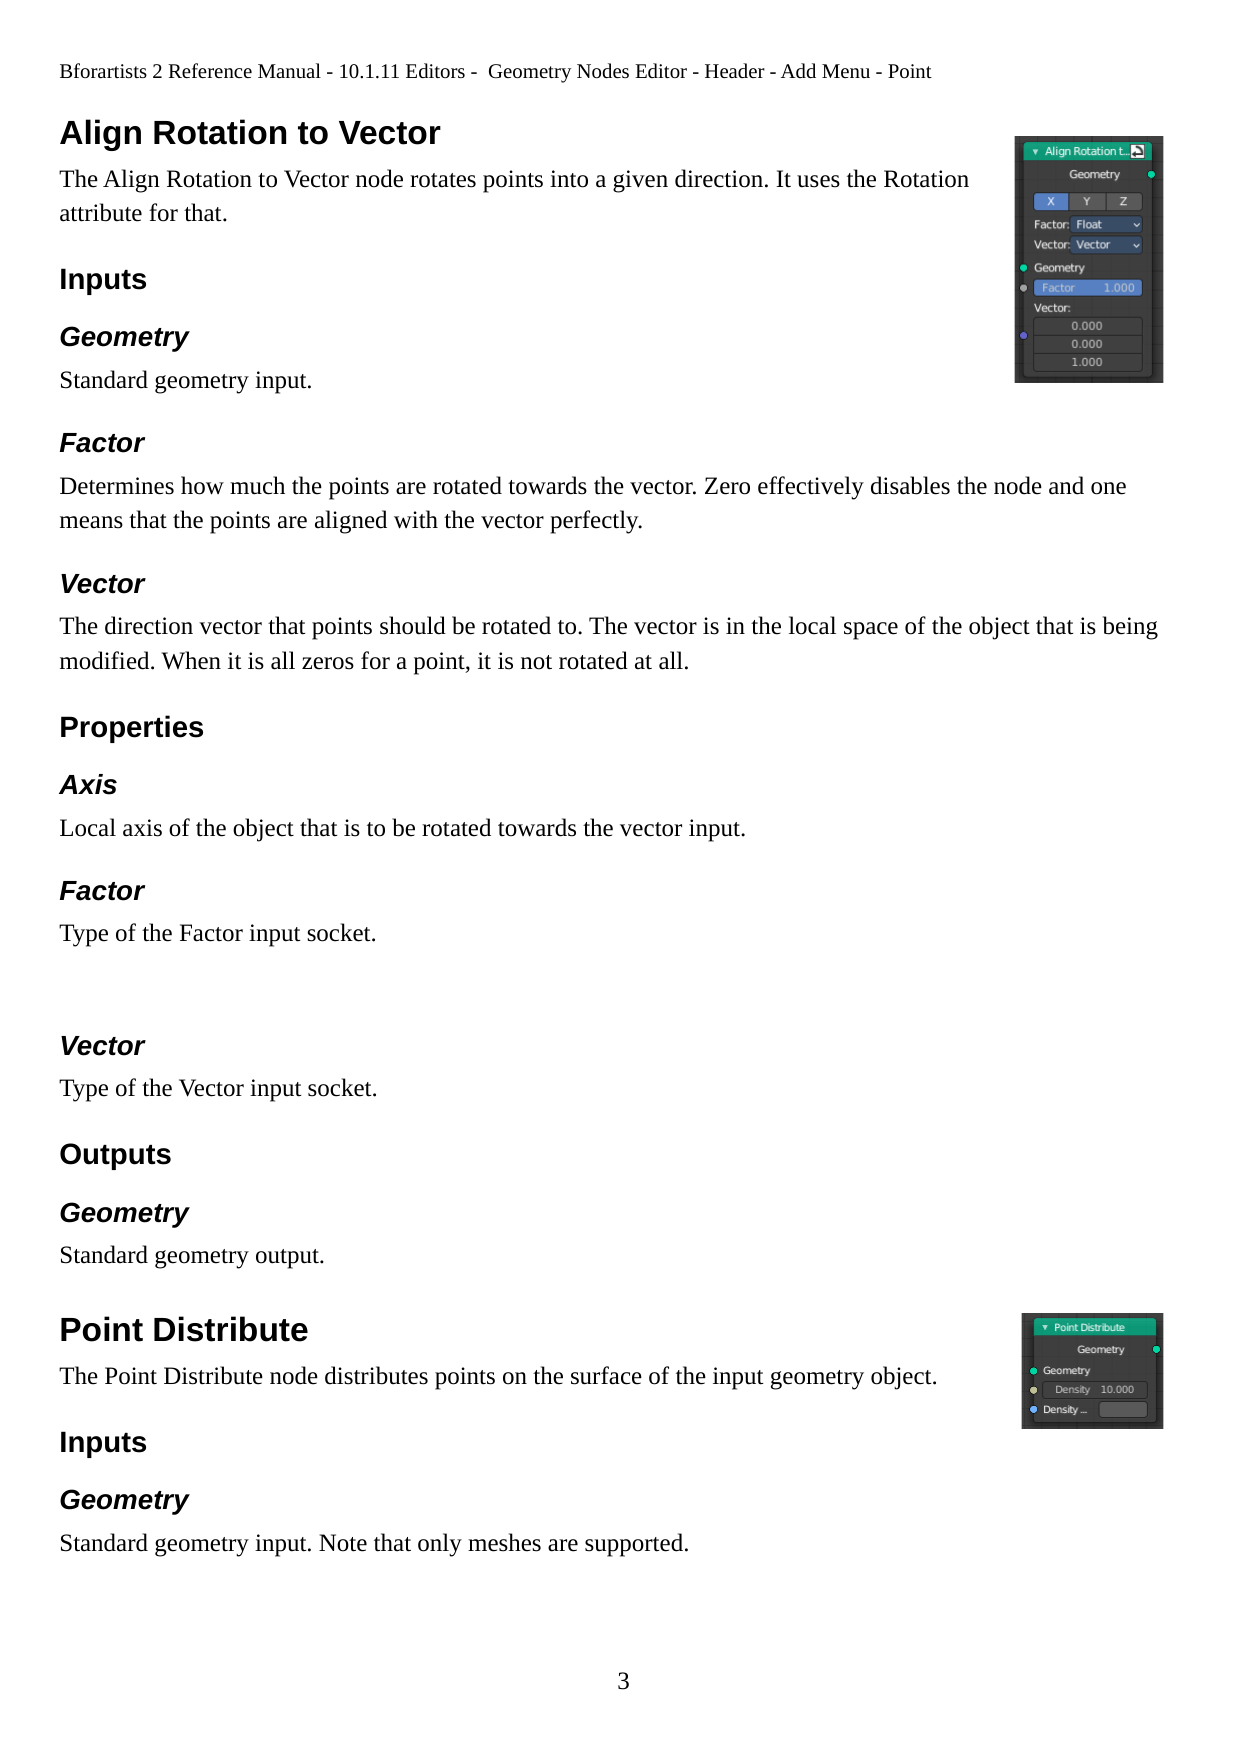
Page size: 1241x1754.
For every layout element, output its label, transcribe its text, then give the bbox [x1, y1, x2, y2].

subtitle Vector [59, 567, 1181, 599]
subtitle Geometry [59, 321, 1014, 352]
subtitle Align Rotation to Vector [59, 113, 1181, 151]
picture [1021, 1313, 1164, 1429]
text The Point Distribute node distributes points on the surface of the input geometry object. [59, 1361, 1021, 1390]
subtitle Properties [59, 709, 1181, 743]
picture [1014, 136, 1164, 383]
subtitle [1164, 321, 1181, 352]
subtitle Outputs [59, 1137, 1181, 1171]
subtitle Axis [59, 768, 1181, 800]
text Determines how much the points are rotated towards the vector. Zero effectively disables the node and one means that the points are aligned with the vector perfectly. [59, 471, 1181, 534]
text The direction vector that points should be rotated to. The vector is in the local space of the object that is being modified. When it is all zeros for a point, it is not rotated at all. [59, 611, 1181, 674]
subtitle Factor [59, 427, 1181, 458]
subtitle Geometry [59, 1196, 1181, 1228]
subtitle [1164, 262, 1181, 296]
subtitle Point Distribute [59, 1310, 1181, 1349]
text Standard geometry input. [59, 365, 1181, 394]
subtitle Inputs [59, 1425, 1181, 1459]
text Standard geometry output. [59, 1240, 1181, 1269]
text The Align Rotation to Vector node rotates points into a given direction. It uses the Rotation attribute for that. [59, 164, 1014, 227]
subtitle Inputs [59, 262, 1014, 296]
text Local axis of the object that is to be rotated towards the vector input. [59, 813, 1181, 841]
text Type of the Vector input socket. [59, 1073, 1181, 1102]
text Type of the Factor input socket. [59, 918, 1181, 947]
text Standard geometry input. Note that only meshes are supported. [59, 1528, 1181, 1557]
subtitle Factor [59, 874, 1181, 906]
subtitle Vector [59, 1029, 1181, 1061]
subtitle Geometry [59, 1484, 1181, 1516]
